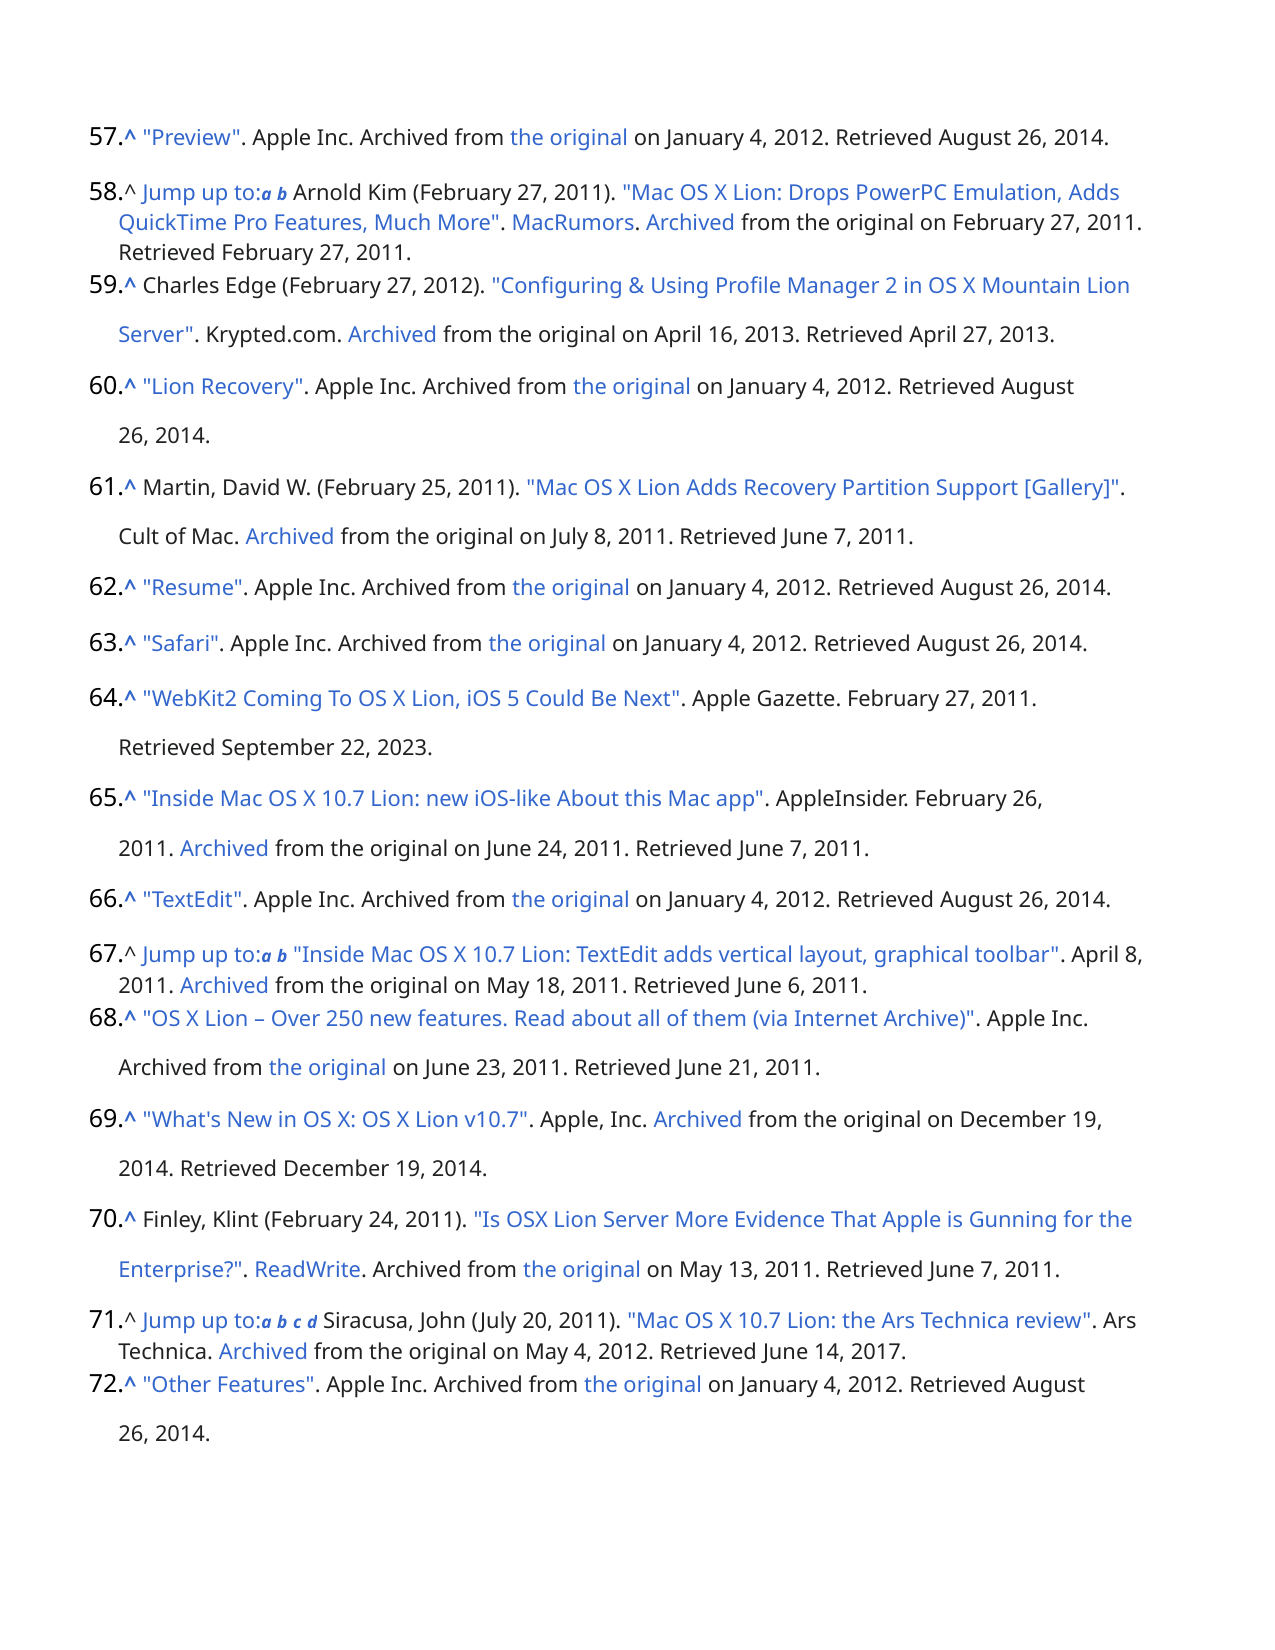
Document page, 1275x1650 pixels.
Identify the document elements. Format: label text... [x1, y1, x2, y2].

list ^ "Resume". Apple Inc. Archived from the original on January 4, 2012. Retrieved August 26, 2014. [118, 569, 1157, 603]
list ^ "OS X Lion – Over 250 new features. Read about all of them (via Internet Archive)". Apple Inc. Archived from the original on June 23, 2011. Retrieved June 21, 2011. [118, 1000, 1157, 1082]
list ^ "Inside Mac OS X 10.7 Lion: new iOS-like About this Mac app". AppleInsider. February 26, 2011. Archived from the original on June 24, 2011. Retrieved June 7, 2011. [118, 780, 1157, 862]
list ^ Jump up to:a b "Inside Mac OS X 10.7 Lion: TextEdit adds vertical layout, graphical toolbar". April 8, 2011. Archived from the original on May 18, 2011. Retrieved June 6, 2011. [118, 936, 1157, 1000]
list ^ "Other Features". Apple Inc. Archived from the original on January 4, 2012. Retrieved August 26, 2014. [118, 1366, 1157, 1448]
list ^ "TextEdit". Apple Inc. Archived from the original on January 4, 2012. Retrieved August 26, 2014. [118, 881, 1157, 915]
list ^ "WebKit2 Coming To OS X Lion, iOS 5 Could Be Next". Apple Gazette. February 27, 2011. Retrieved September 22, 2023. [118, 679, 1157, 762]
list ^ "What's New in OS X: OS X Lion v10.7". Apple, Inc. Archived from the original on December 19, 2014. Retrieved December 19, 2014. [118, 1100, 1157, 1183]
list ^ "Preview". Apple Inc. Archived from the original on January 4, 2012. Retrieved August 26, 2014. [118, 118, 1157, 152]
list ^ "Safari". Apple Inc. Archived from the original on January 4, 2012. Retrieved August 26, 2014. [118, 624, 1157, 658]
list ^ Martin, David W. (February 25, 2011). "Mac OS X Lion Adds Recovery Partition Support [Gallery]". Cult of Mac. Archived from the original on July 8, 2011. Retrieved June 7, 2011. [118, 468, 1157, 551]
list ^ Charles Edge (February 27, 2012). "Configuring & Using Profile Manager 2 in OS X Mountain Lion Server". Krypted.com. Archived from the original on April 16, 2013. Retrieved April 27, 2013. [118, 267, 1157, 349]
list ^ "Lion Recovery". Apple Inc. Archived from the original on January 4, 2012. Retrieved August 26, 2014. [118, 368, 1157, 450]
list ^ Jump up to:a b Arnold Kim (February 27, 2011). "Mac OS X Lion: Drops PowerPC Emulation, Adds QuickTime Pro Features, Much More". MacRumors. Archived from the original on February 27, 2011. Retrieved February 27, 2011. [118, 173, 1157, 267]
list ^ Finley, Klint (February 24, 2011). "Is OSX Lion Server More Evidence That Apple is Gunning for the Enterprise?". ReadWrite. Archived from the original on May 13, 2011. Retrieved June 7, 2011. [118, 1201, 1157, 1283]
list ^ Jump up to:a b c d Siracusa, John (July 20, 2011). "Mac OS X 10.7 Lion: the Ars Technica review". Ars Technica. Archived from the original on May 4, 2012. Retrieved June 14, 2017. [118, 1302, 1157, 1366]
